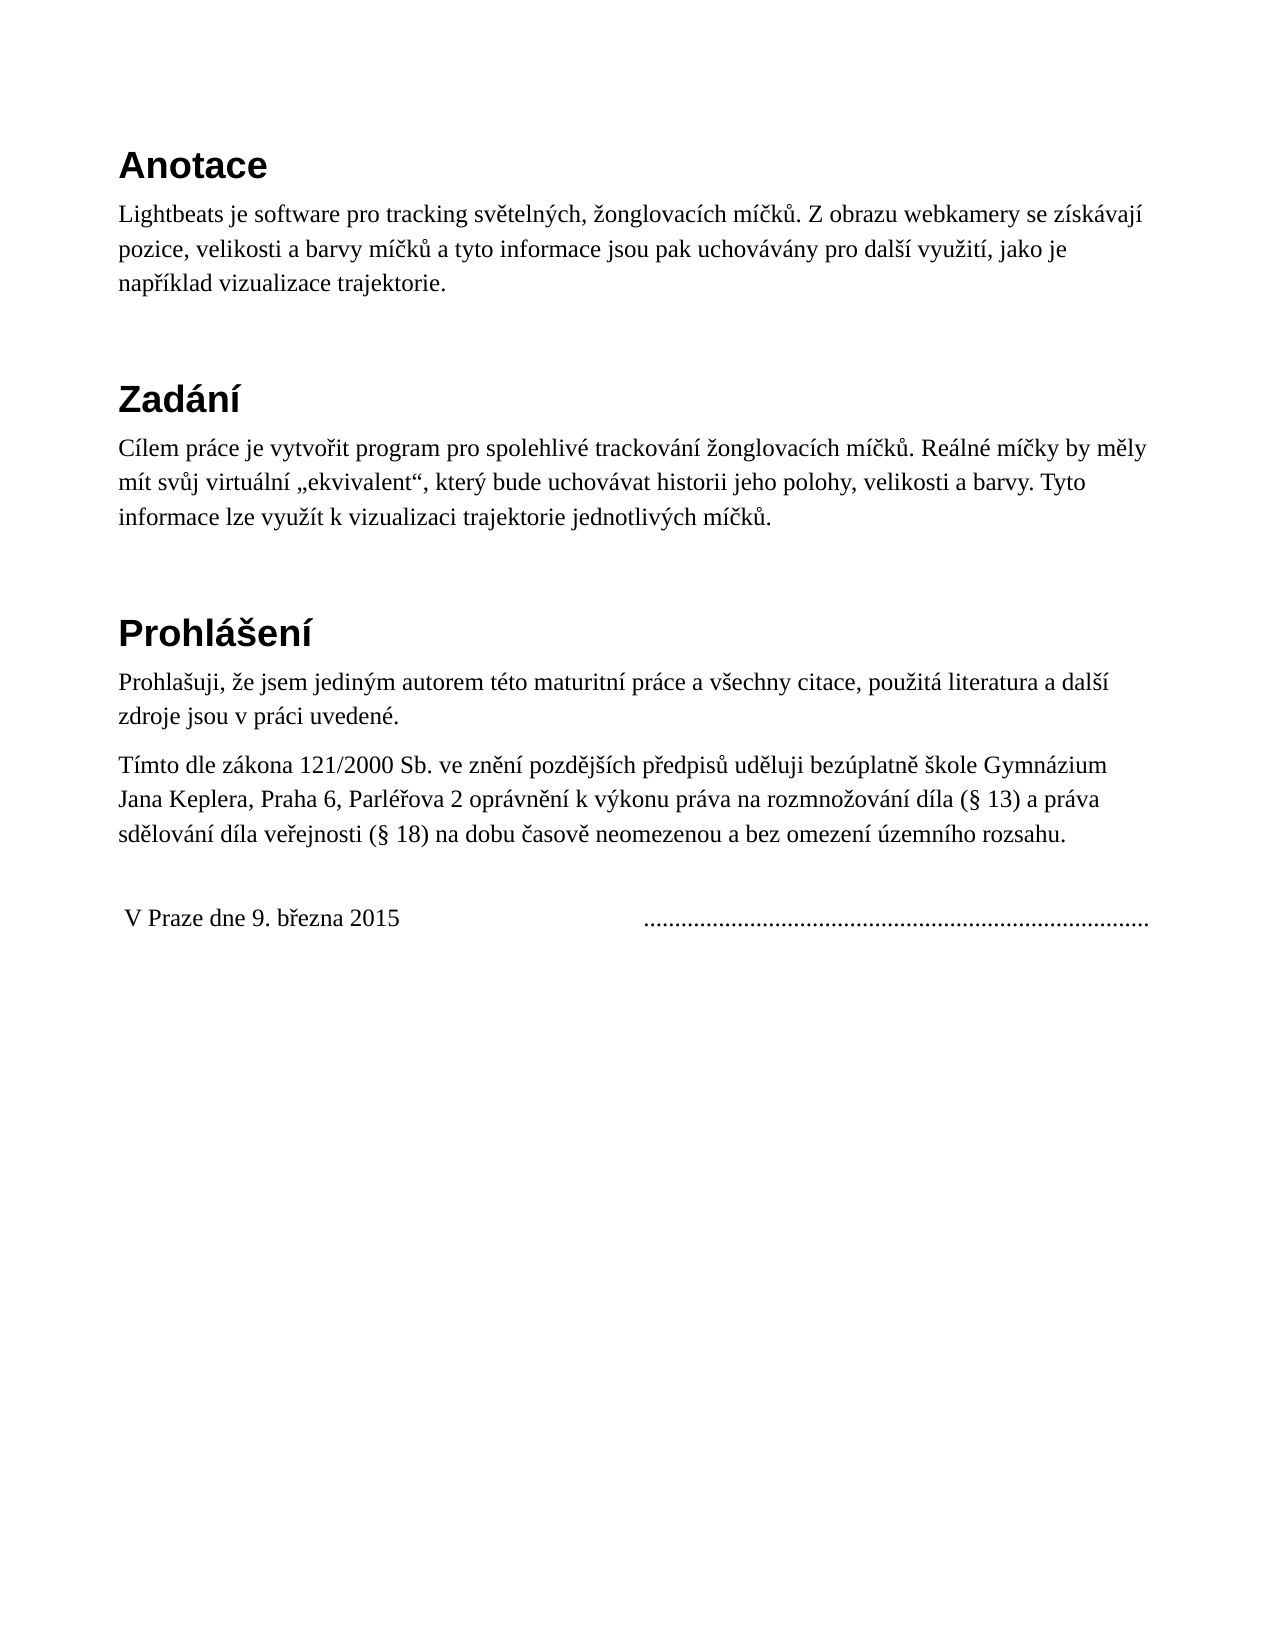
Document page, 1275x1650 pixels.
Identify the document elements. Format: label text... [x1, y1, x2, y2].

subtitle Prohlášení [118, 610, 1157, 654]
table_header V Praze dne 9. března 2015 [118, 897, 637, 937]
table_header ................................................................................. [638, 897, 1157, 937]
text Cílem práce je vytvořit program pro spolehlivé trackování žonglovacích míčků. Reálné míčky by měly mít svůj virtuální „ekvivalent“, který bude uchovávat historii jeho polohy, velikosti a barvy. Tyto informace lze využít k vizualizaci trajektorie jednotlivých míčků. [118, 433, 1157, 531]
subtitle Zadání [118, 377, 1157, 420]
text Tímto dle zákona 121/2000 Sb. ve znění pozdějších předpisů uděluji bezúplatně škole Gymnázium Jana Keplera, Praha 6, Parléřova 2 oprávnění k výkonu práva na rozmnožování díla (§ 13) a práva sdělování díla veřejnosti (§ 18) na dobu časově neomezenou a bez omezení územního rozsahu. [118, 750, 1157, 848]
text Lightbeats je software pro tracking světelných, žonglovacích míčků. Z obrazu webkamery se získávají pozice, velikosti a barvy míčků a tyto informace jsou pak uchovávány pro další využití, jako je například vizualizace trajektorie. [118, 199, 1157, 297]
subtitle Anotace [118, 143, 1157, 187]
text Prohlašuji, že jsem jediným autorem této maturitní práce a všechny citace, použitá literatura a další zdroje jsou v práci uvedené. [118, 667, 1157, 730]
